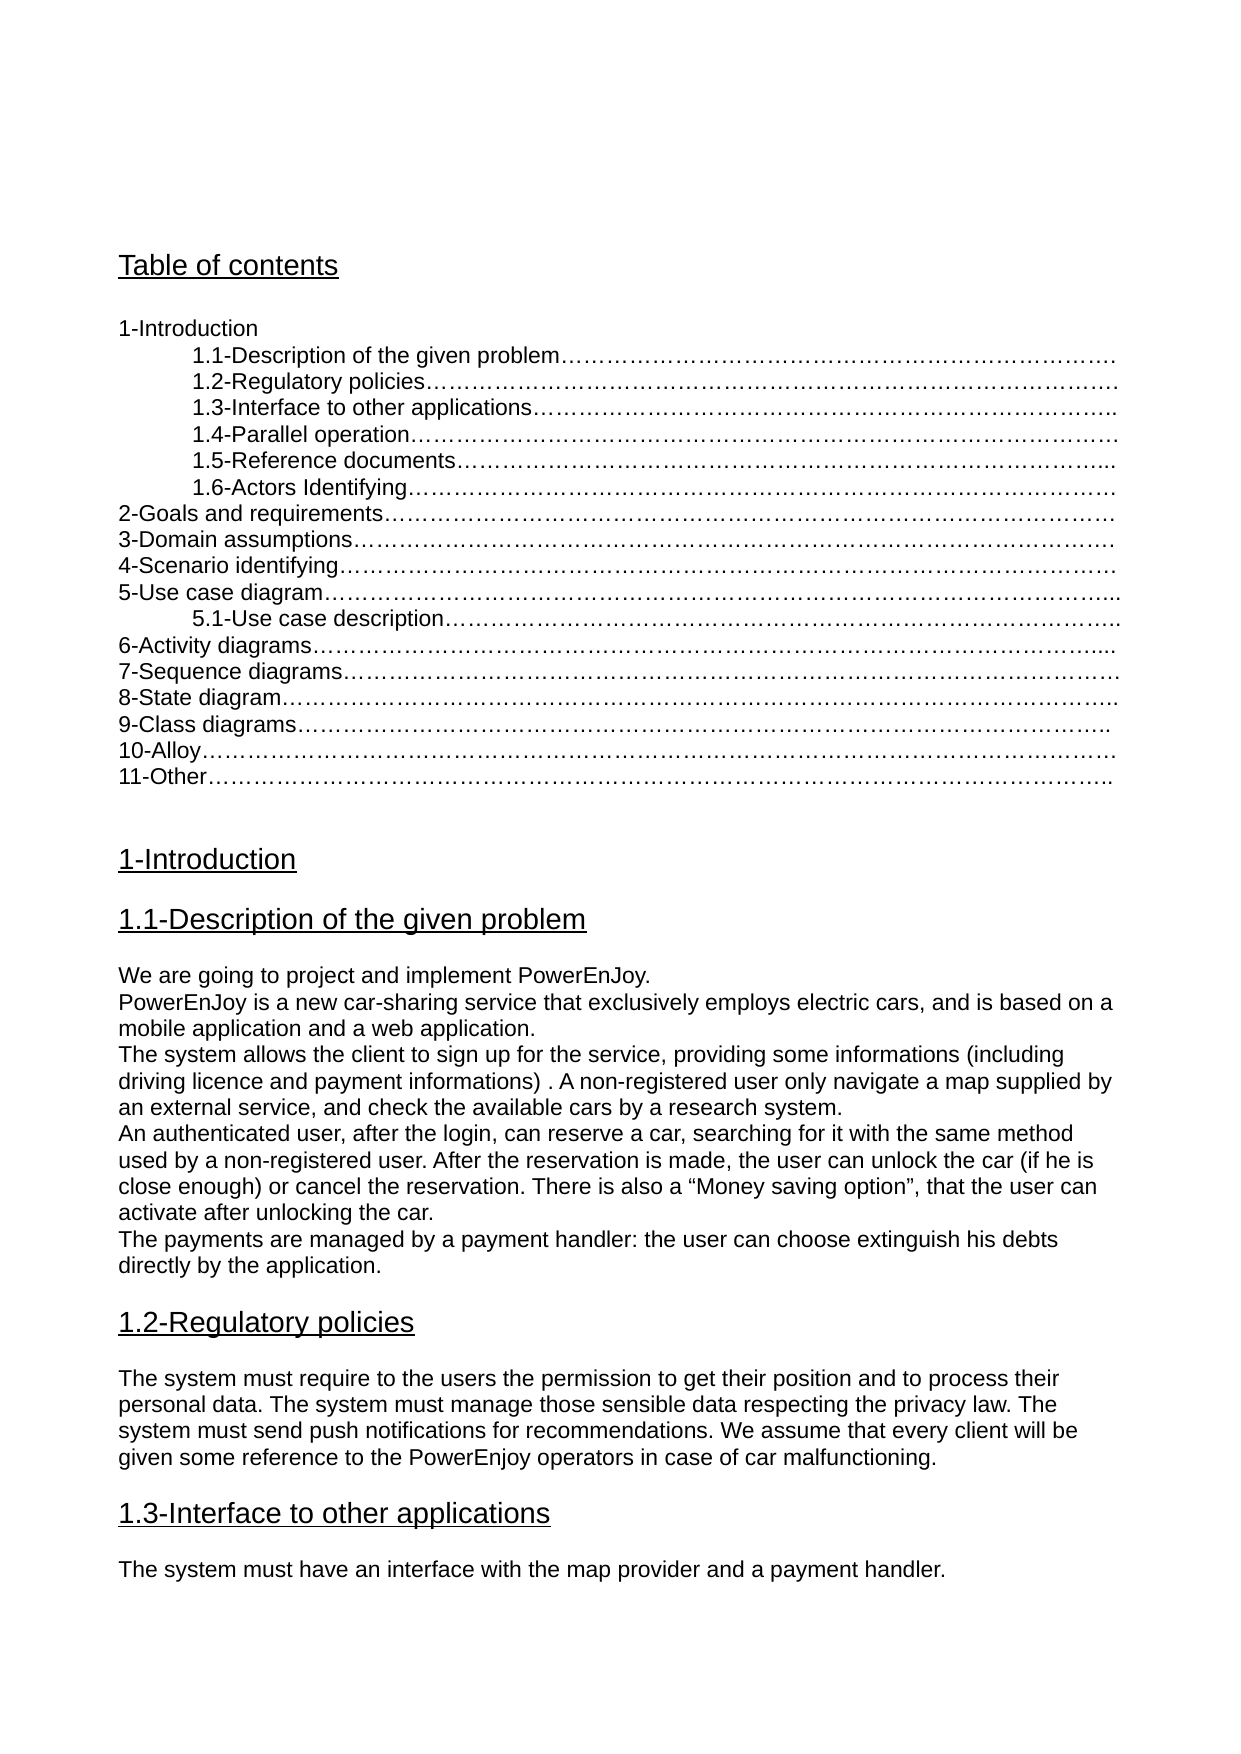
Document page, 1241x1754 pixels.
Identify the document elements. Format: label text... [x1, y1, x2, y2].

text 4-Scenario identifying………………………………………………………………………………………… [118, 552, 1122, 579]
text Table of contents [118, 248, 1122, 282]
text 11-Other……………………………………………………………………………………………………….. [118, 763, 1122, 790]
text The system allows the client to sign up for the service, providing some informations (including driving licence and payment informations) . A non-registered user only navigate a map supplied by an external service, and check the available cars by a research system. [118, 1041, 1122, 1120]
text We are going to project and implement PowerEnJoy. [118, 962, 1122, 988]
text 1.5-Reference documents…………………………………………………………………………... [118, 447, 1122, 473]
text 5.1-Use case description…………………………………………………………………………….. [118, 605, 1122, 632]
text 5-Use case diagram…………………………………………………………………………………………... [118, 579, 1122, 605]
text 1-Introduction [118, 842, 1122, 876]
text 1.1-Description of the given problem [118, 902, 1122, 936]
text The system must require to the users the permission to get their position and to process their personal data. The system must manage those sensible data respecting the privacy law. The system must send push notifications for recommendations. We assume that every client will be given some reference to the PowerEnjoy operators in case of car malfunctioning. [118, 1365, 1122, 1470]
text 1.6-Actors Identifying………………………………………………………………………………… [118, 473, 1122, 500]
text 1.2-Regulatory policies [118, 1305, 1122, 1338]
text PowerEnJoy is a new car-sharing service that exclusively employs electric cars, and is based on a mobile application and a web application. [118, 988, 1122, 1041]
text 1.1-Description of the given problem………………………………………………………………. [118, 342, 1122, 368]
text 3-Domain assumptions………………………………………………………………………………………. [118, 526, 1122, 552]
text 8-State diagram……………………………………………………………………………………………….. [118, 684, 1122, 711]
text 1.3-Interface to other applications………………………………………………………………….. [118, 394, 1122, 421]
text 1.3-Interface to other applications [118, 1496, 1122, 1530]
text 2-Goals and requirements…………………………………………………………………………………… [118, 500, 1122, 526]
text An authenticated user, after the login, can reserve a car, searching for it with the same method used by a non-registered user. After the reservation is made, the user can unlock the car (if he is close enough) or cancel the reservation. There is also a “Money saving option”, that the user can activate after unlocking the car. [118, 1120, 1122, 1226]
text 9-Class diagrams…………………………………………………………………………………………….. [118, 711, 1122, 737]
text 7-Sequence diagrams………………………………………………………………………………………… [118, 658, 1122, 684]
text The system must have an interface with the map provider and a payment handler. [118, 1556, 1122, 1583]
text The payments are managed by a payment handler: the user can choose extinguish his debts directly by the application. [118, 1226, 1122, 1278]
text 6-Activity diagrams………………………………………………………………………………………….... [118, 632, 1122, 658]
text 1.4-Parallel operation………………………………………………………………………………… [118, 421, 1122, 447]
text 10-Alloy………………………………………………………………………………………………………… [118, 737, 1122, 763]
text 1-Introduction [118, 315, 1122, 342]
text 1.2-Regulatory policies………………………………………………………………………………. [118, 368, 1122, 394]
